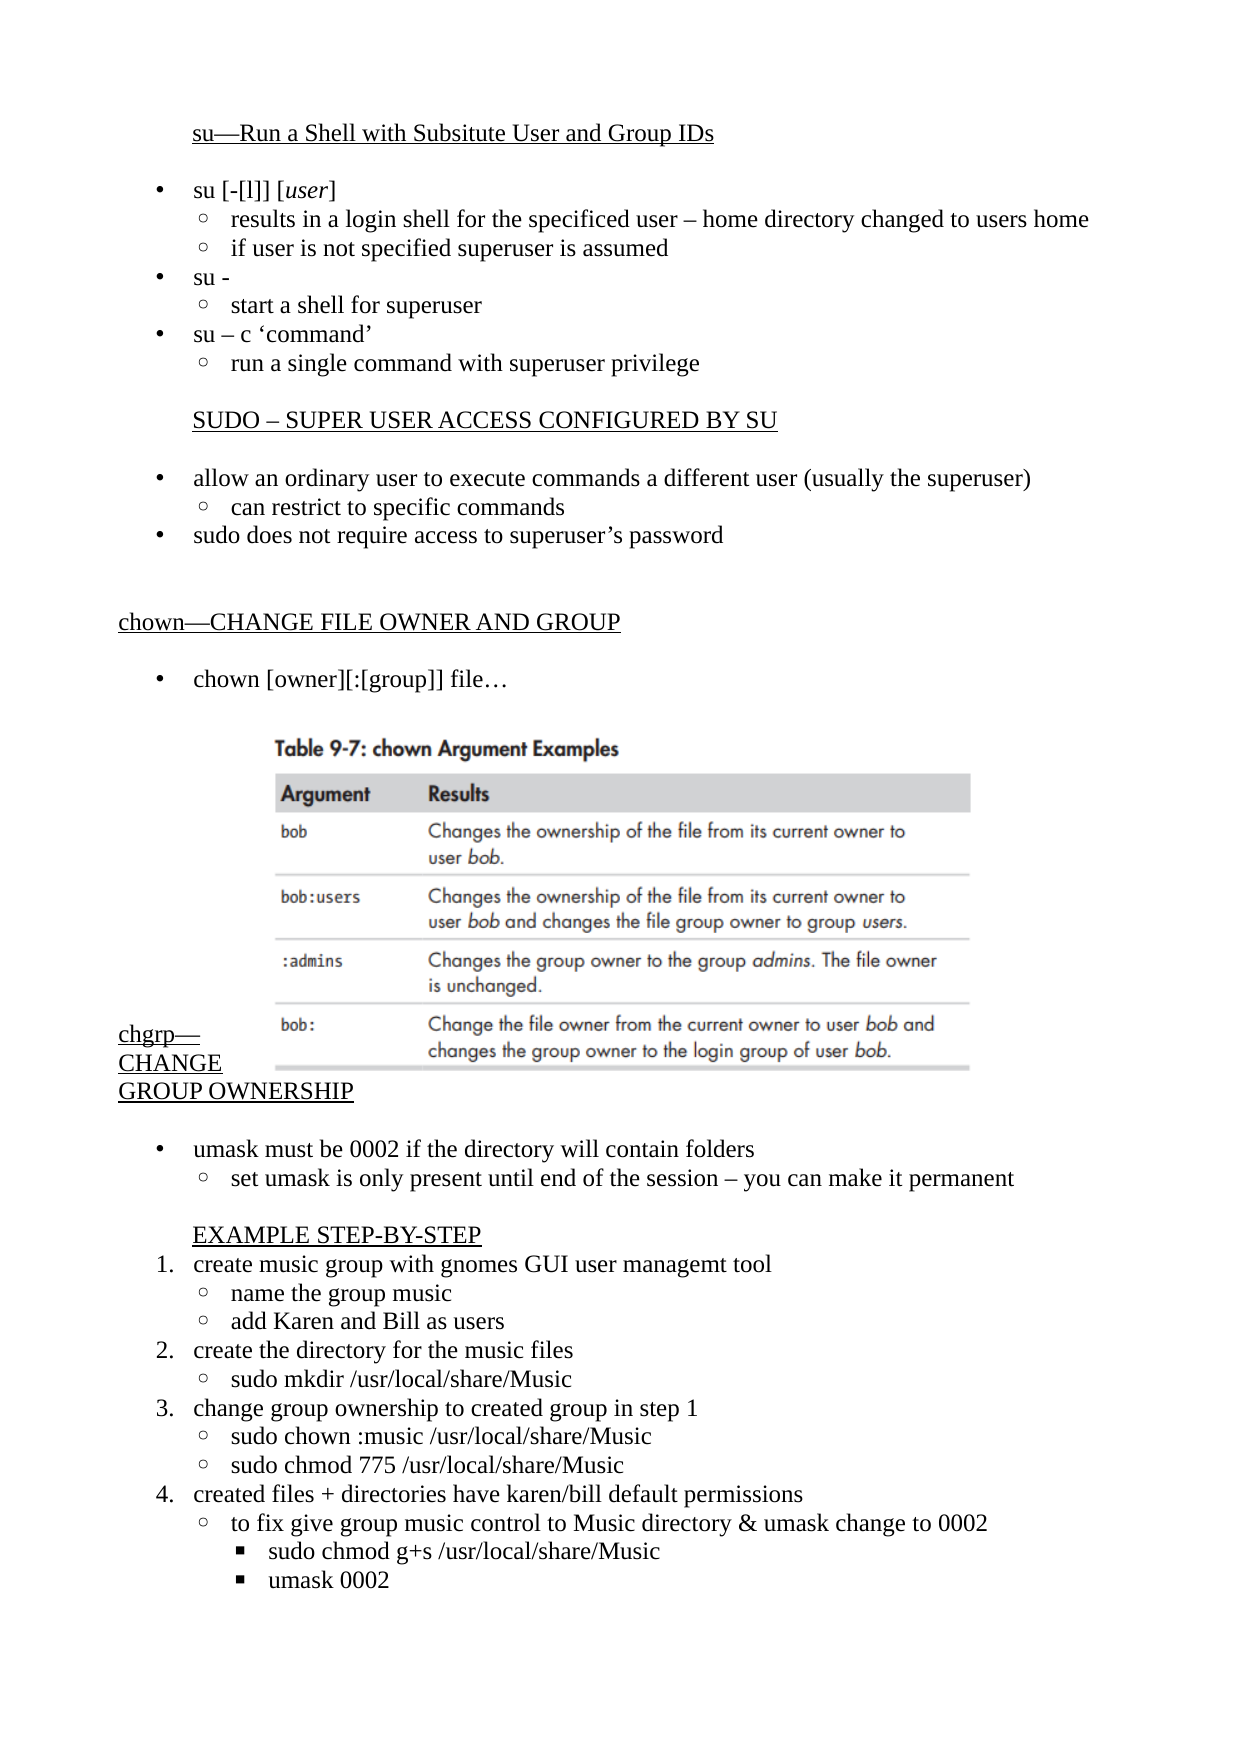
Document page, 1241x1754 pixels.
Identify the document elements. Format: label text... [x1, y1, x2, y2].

list su [-[l]] [user] [156, 176, 1122, 204]
list su – c ‘command’ [156, 319, 1122, 348]
list run a single command with superuser privilege [193, 348, 1122, 377]
list to fix give group music control to Music directory & umask change to 0002 [193, 1508, 1122, 1536]
list create music group with gnomes GUI user managemt tool [156, 1249, 1122, 1278]
list can restrict to specific commands [193, 492, 1122, 521]
list if user is not specified superuser is assumed [193, 233, 1122, 262]
list sudo mkdir /usr/local/share/Music [193, 1364, 1122, 1393]
text su—Run a Shell with Subsitute User and Group IDs [118, 118, 1122, 147]
list sudo chmod 775 /usr/local/share/Music [193, 1450, 1122, 1479]
list name the group music [193, 1278, 1122, 1306]
list su - [156, 262, 1122, 291]
list start a shell for superuser [193, 291, 1122, 319]
list created files + directories have karen/bill default permissions [156, 1479, 1122, 1508]
text chown—CHANGE FILE OWNER AND GROUP [118, 607, 1122, 636]
list sudo chmod g+s /usr/local/share/Music [231, 1536, 1122, 1565]
picture [253, 721, 987, 1076]
text EXAMPLE STEP-BY-STEP [118, 1220, 1122, 1249]
list add Karen and Bill as users [193, 1306, 1122, 1335]
list allow an ordinary user to execute commands a different user (usually the superuser) [156, 463, 1122, 492]
list create the directory for the music files [156, 1335, 1122, 1364]
text chgrp—CHANGE GROUP OWNERSHIP [118, 1019, 1122, 1105]
list chown [owner][:[group]] file… [156, 664, 1122, 693]
list results in a login shell for the specificed user – home directory changed to users home [193, 204, 1122, 233]
list set umask is only present until end of the session – you can make it permanent [193, 1163, 1122, 1191]
list change group ownership to created group in step 1 [156, 1393, 1122, 1421]
text SUDO – SUPER USER ACCESS CONFIGURED BY SU [118, 406, 1122, 434]
list sudo does not require access to superuser’s password [156, 521, 1122, 549]
list sudo chown :music /usr/local/share/Music [193, 1421, 1122, 1450]
list umask must be 0002 if the directory will contain folders [156, 1134, 1122, 1163]
list umask 0002 [231, 1565, 1122, 1594]
